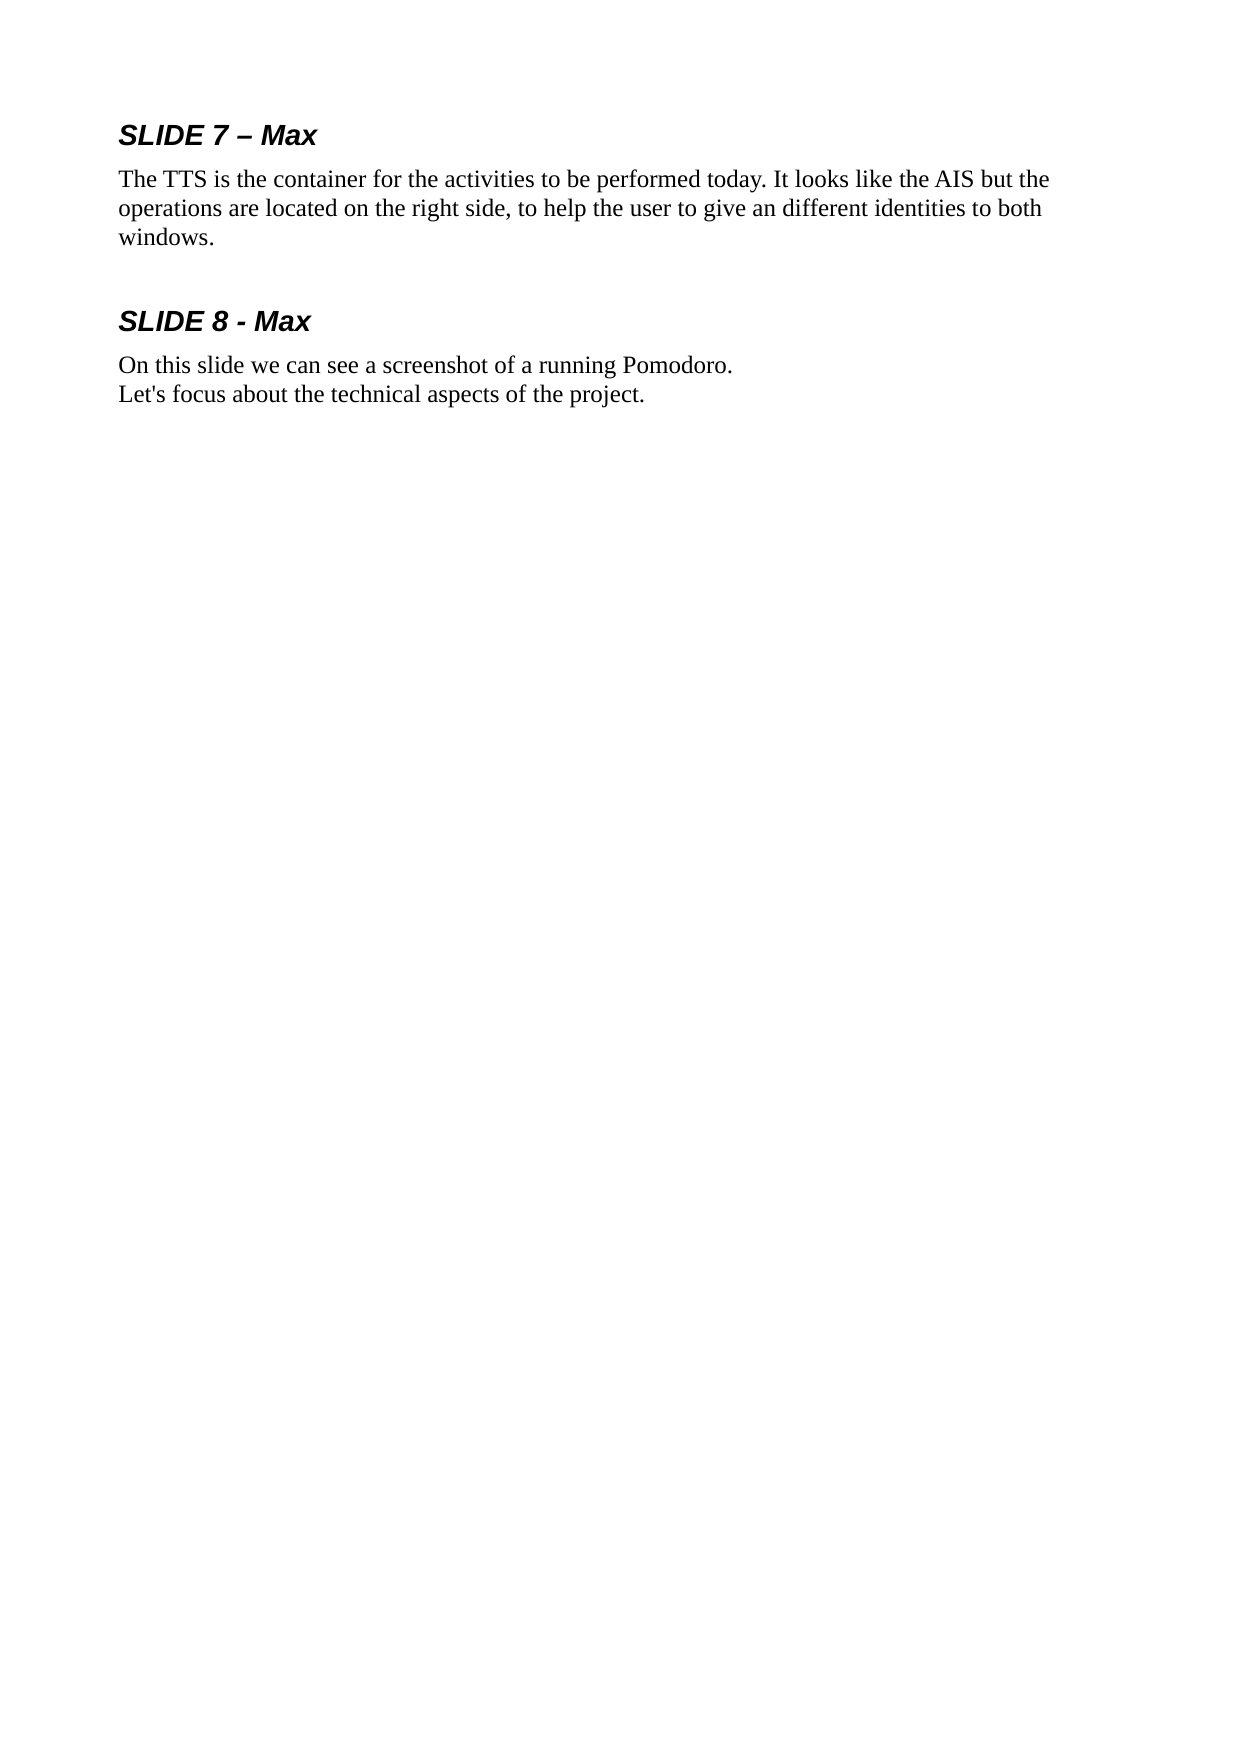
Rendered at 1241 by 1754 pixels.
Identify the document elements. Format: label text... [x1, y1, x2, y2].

text The TTS is the container for the activities to be performed today. It looks like the AIS but the operations are located on the right side, to help the user to give an different identities to both windows. [118, 164, 1122, 250]
text Let's focus about the technical aspects of the project. [118, 379, 1122, 408]
subtitle SLIDE 7 – Max [118, 118, 1122, 152]
subtitle SLIDE 8 - Max [118, 304, 1122, 338]
text On this slide we can see a screenshot of a running Pomodoro. [118, 350, 1122, 379]
